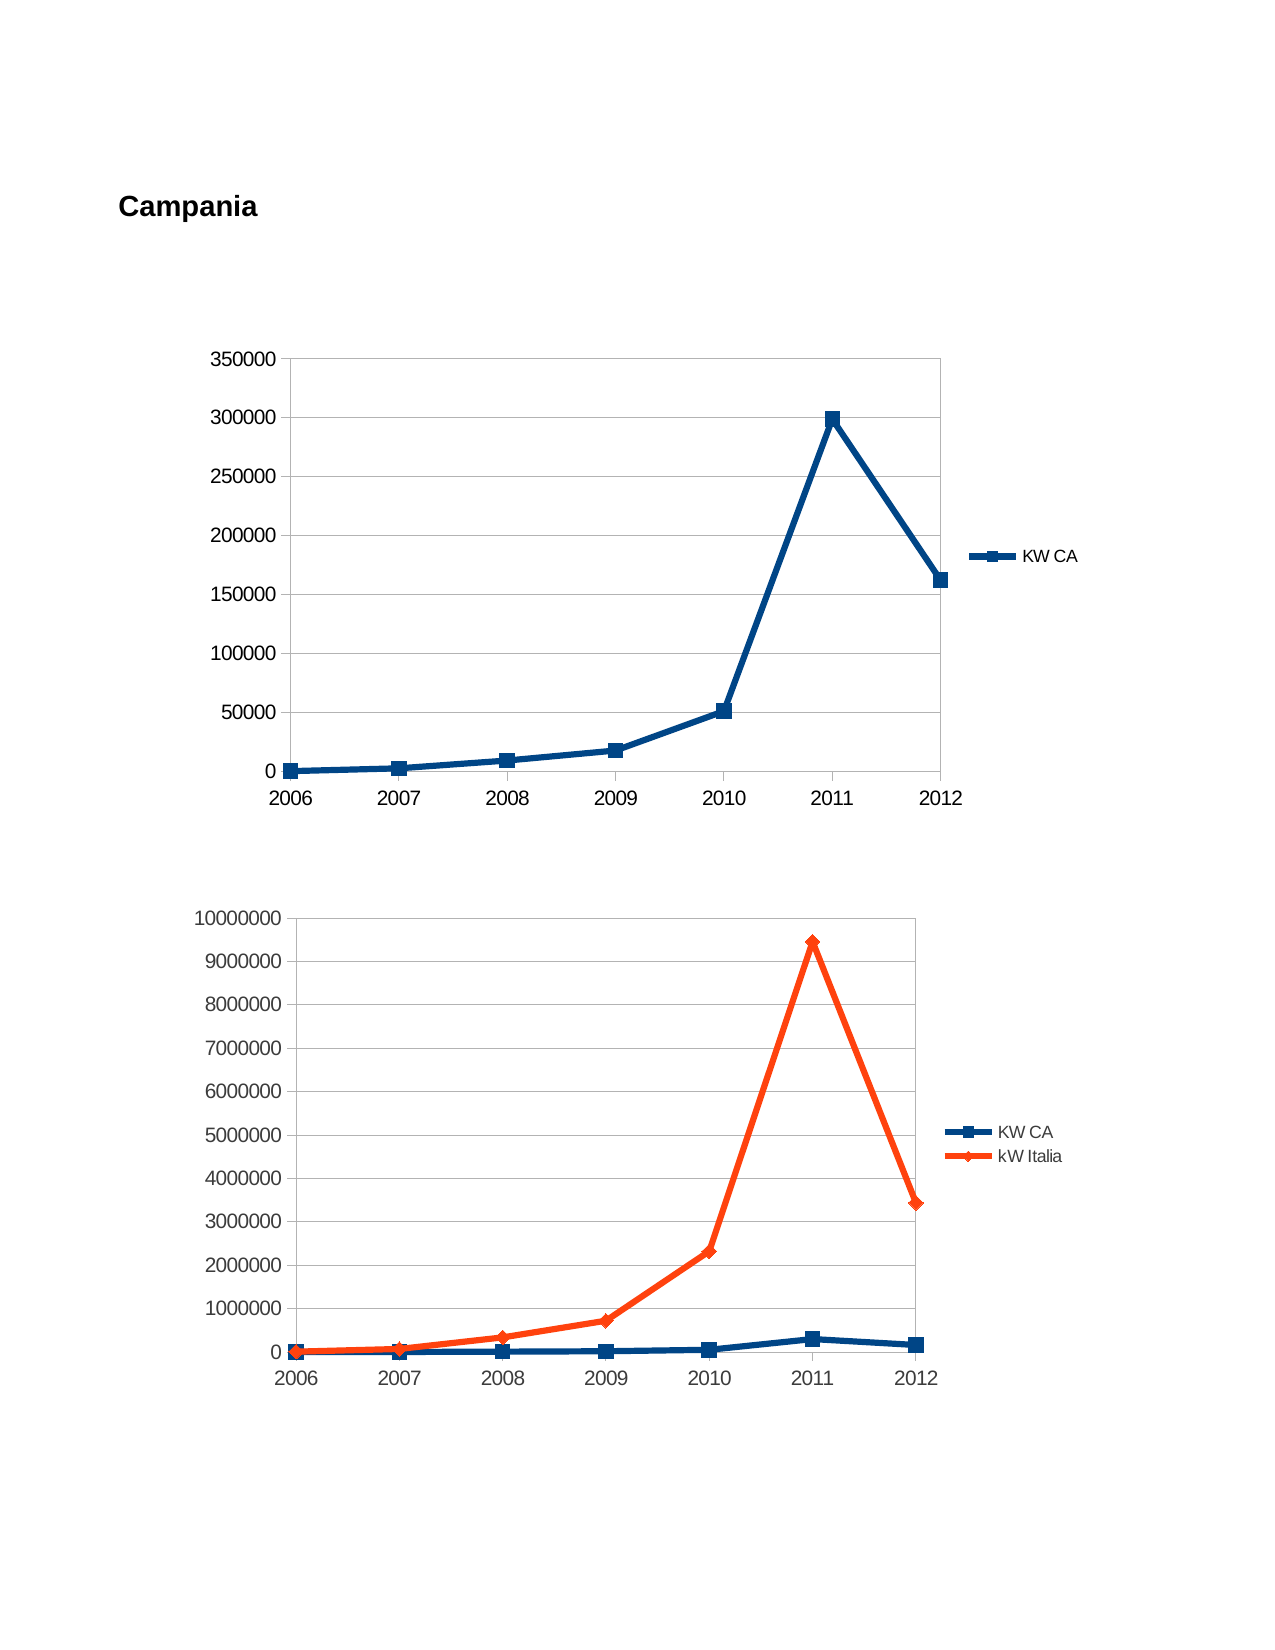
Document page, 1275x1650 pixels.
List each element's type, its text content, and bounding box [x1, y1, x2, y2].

subtitle Campania [118, 189, 1157, 223]
